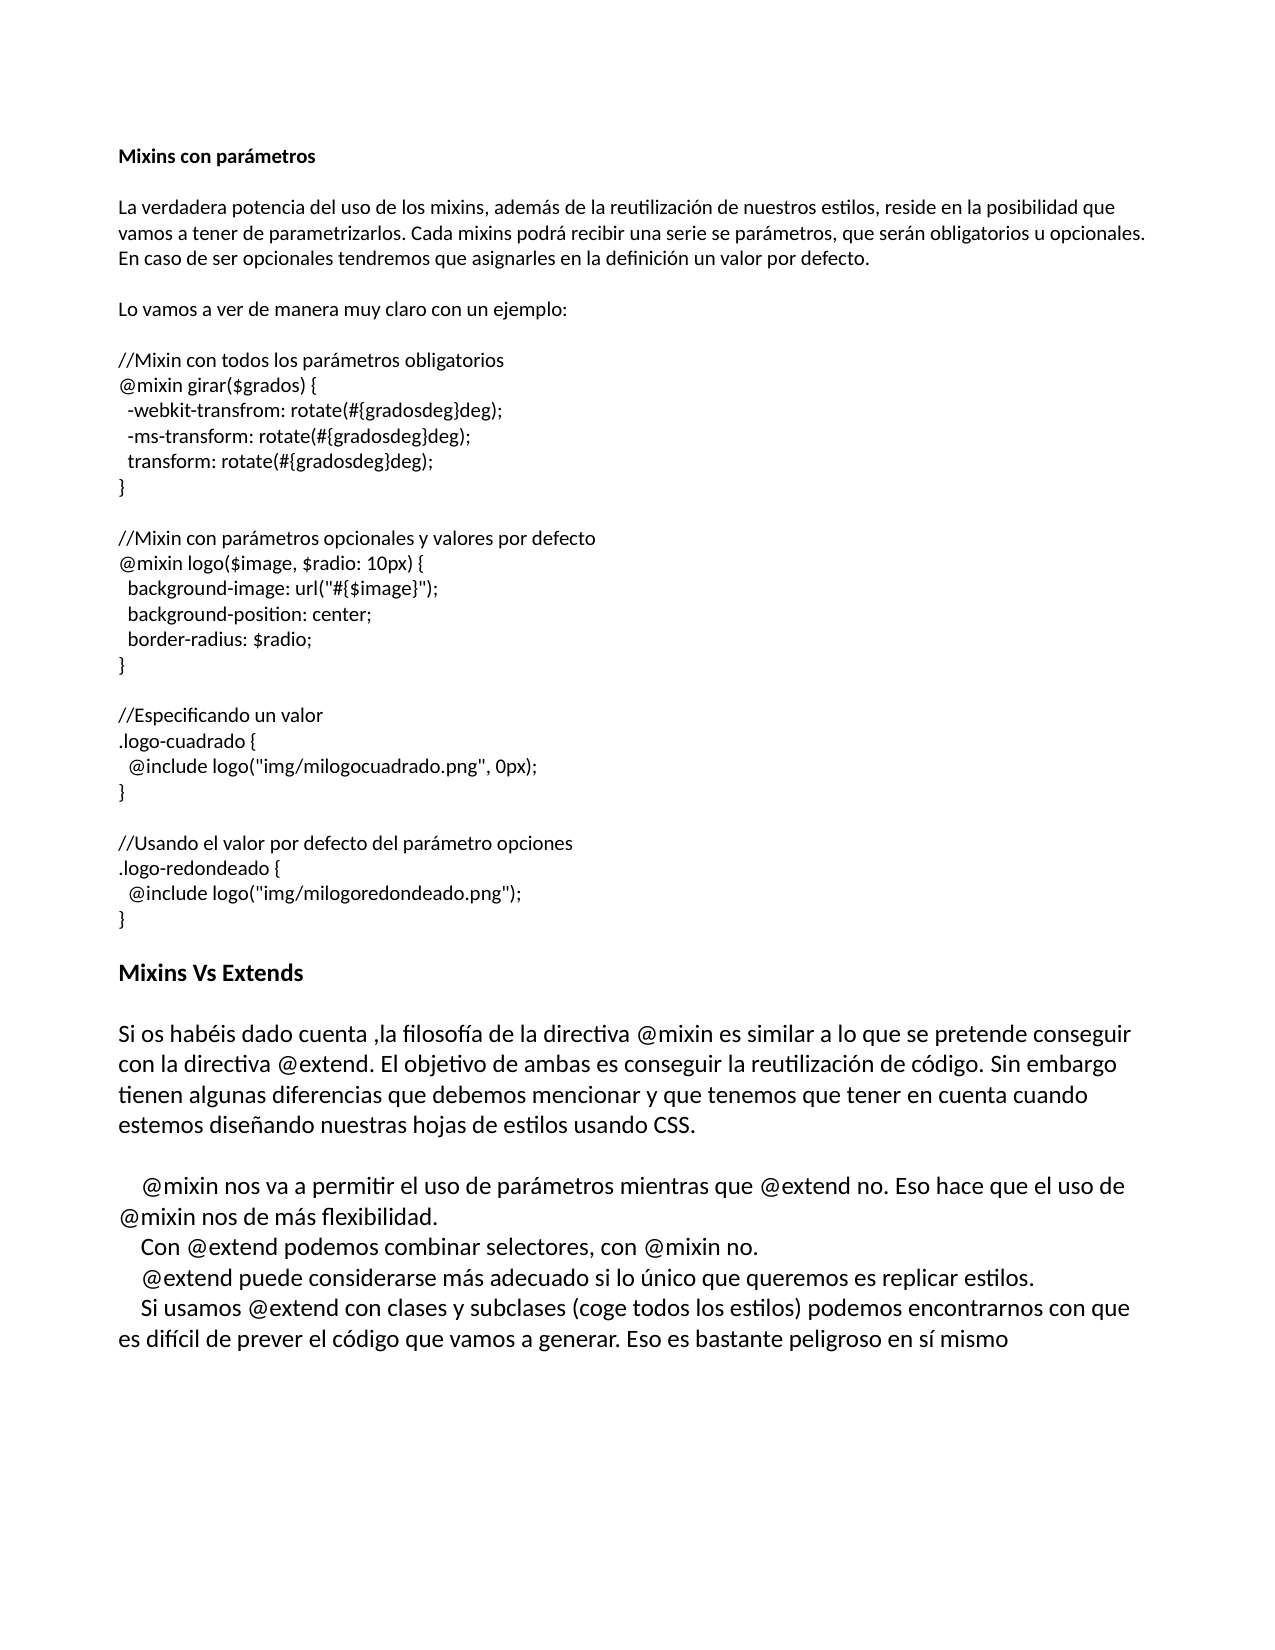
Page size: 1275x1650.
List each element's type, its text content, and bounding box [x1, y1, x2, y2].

text //Usando el valor por defecto del parámetro opciones [118, 830, 1157, 855]
text //Especificando un valor [118, 703, 1157, 728]
text Con @extend podemos combinar selectores, con @mixin no. [118, 1232, 1157, 1262]
text @mixin logo($image, $radio: 10px) { [118, 550, 1157, 576]
text Si os habéis dado cuenta ,la filosofía de la directiva @mixin es similar a lo que se pretende conseguir con la directiva @extend. El objetivo de ambas es conseguir la reutilización de código. Sin embargo tienen algunas diferencias que debemos mencionar y que tenemos que tener en cuenta cuando estemos diseñando nuestras hojas de estilos usando CSS. [118, 1018, 1157, 1140]
text border-radius: $radio; [118, 626, 1157, 652]
text .logo-redondeado { [118, 855, 1157, 881]
text } [118, 652, 1157, 677]
text background-position: center; [118, 601, 1157, 626]
text Mixins con parámetros [118, 143, 1157, 169]
text //Mixin con parámetros opcionales y valores por defecto [118, 525, 1157, 550]
text -ms-transform: rotate(#{gradosdeg}deg); [118, 423, 1157, 448]
text @include logo("img/milogocuadrado.png", 0px); [118, 753, 1157, 779]
text La verdadera potencia del uso de los mixins, además de la reutilización de nuestros estilos, reside en la posibilidad que vamos a tener de parametrizarlos. Cada mixins podrá recibir una serie se parámetros, que serán obligatorios u opcionales. En caso de ser opcionales tendremos que asignarles en la definición un valor por defecto. [118, 194, 1157, 271]
text @mixin girar($grados) { [118, 372, 1157, 398]
text //Mixin con todos los parámetros obligatorios [118, 347, 1157, 372]
text @mixin nos va a permitir el uso de parámetros mientras que @extend no. Eso hace que el uso de @mixin nos de más flexibilidad. [118, 1171, 1157, 1232]
text @include logo("img/milogoredondeado.png"); [118, 881, 1157, 906]
text Mixins Vs Extends [118, 957, 1157, 987]
text Si usamos @extend con clases y subclases (coge todos los estilos) podemos encontrarnos con que es difícil de prever el código que vamos a generar. Eso es bastante peligroso en sí mismo [118, 1293, 1157, 1354]
text transform: rotate(#{gradosdeg}deg); [118, 448, 1157, 474]
text -webkit-transfrom: rotate(#{gradosdeg}deg); [118, 398, 1157, 423]
text background-image: url("#{$image}"); [118, 576, 1157, 601]
text } [118, 474, 1157, 499]
text } [118, 906, 1157, 931]
text .logo-cuadrado { [118, 728, 1157, 753]
text @extend puede considerarse más adecuado si lo único que queremos es replicar estilos. [118, 1262, 1157, 1293]
text Lo vamos a ver de manera muy claro con un ejemplo: [118, 296, 1157, 321]
text } [118, 779, 1157, 804]
